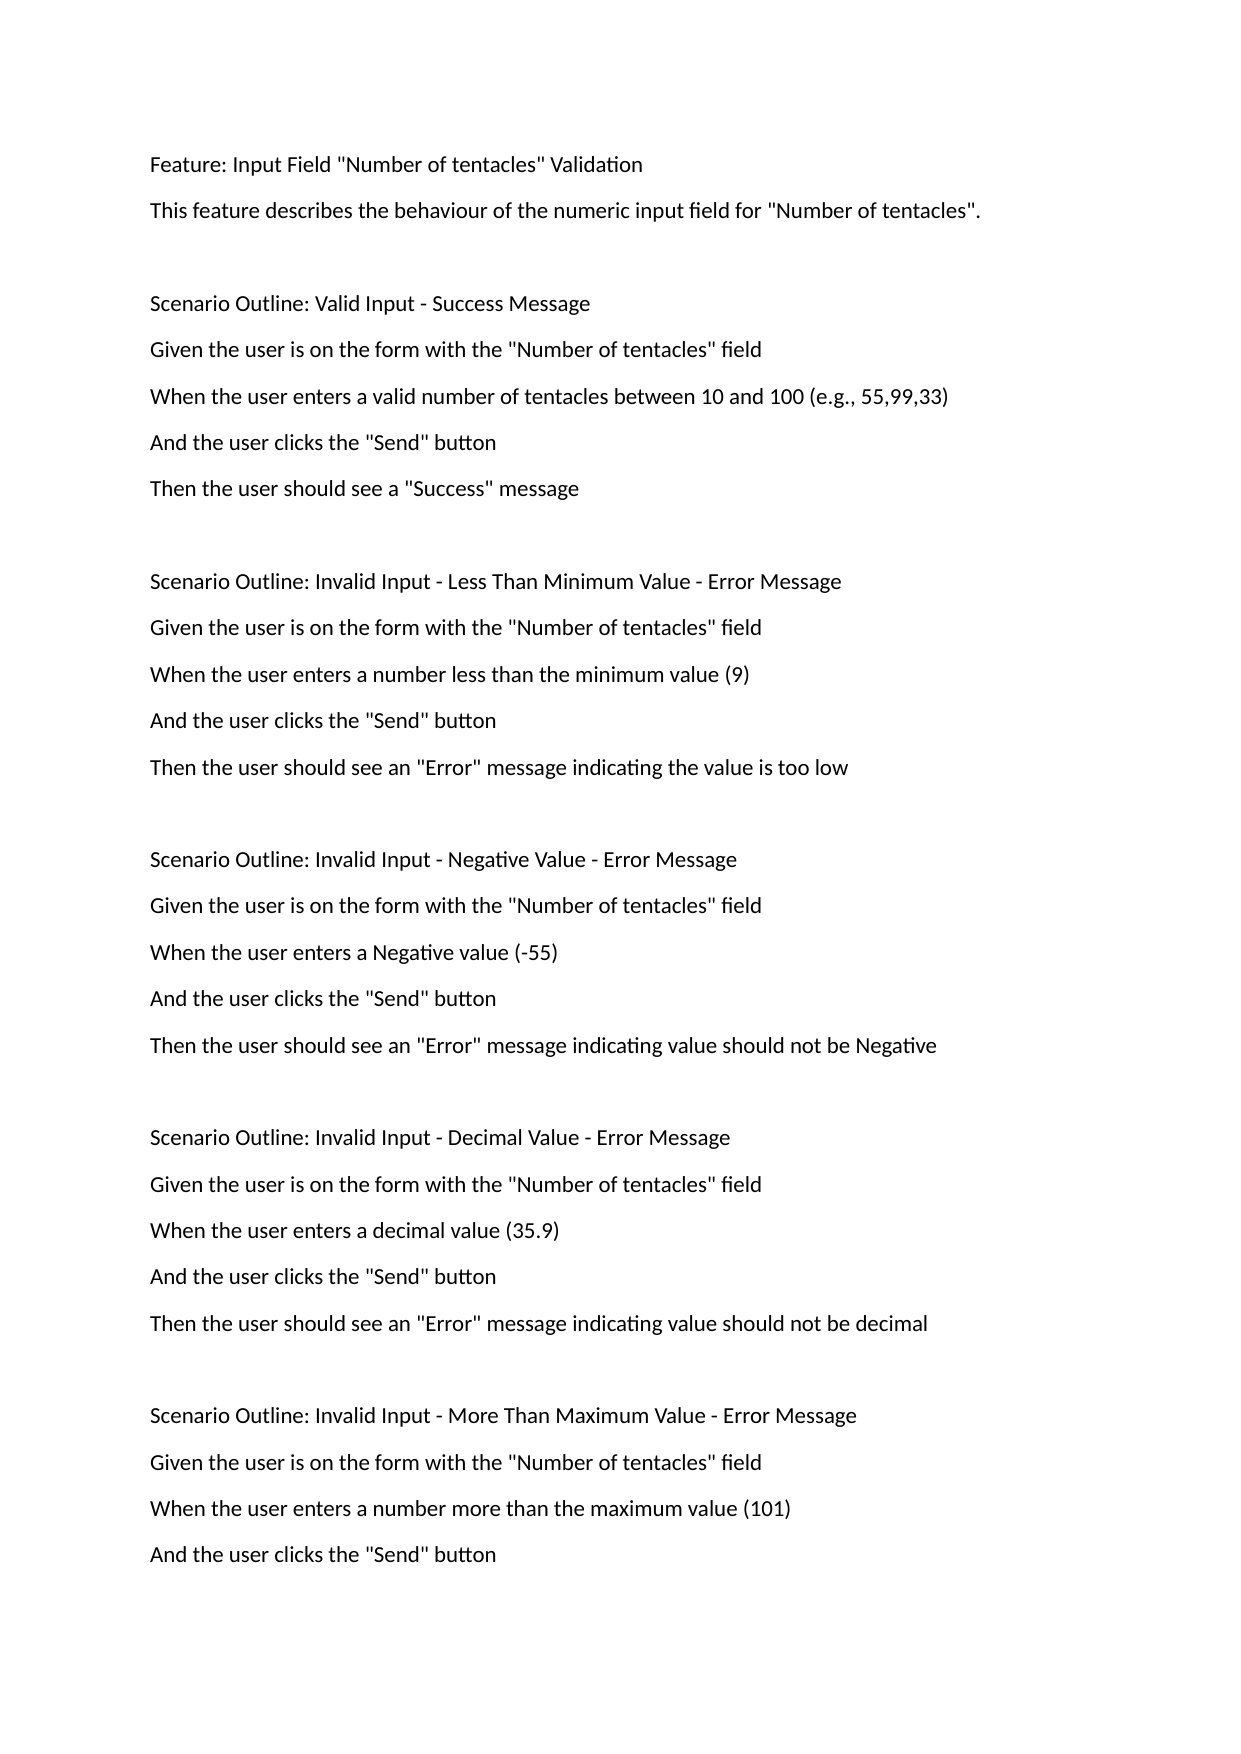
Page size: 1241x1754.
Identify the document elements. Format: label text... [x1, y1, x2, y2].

text When the user enters a number less than the minimum value (9) [150, 660, 1090, 688]
text Given the user is on the form with the "Number of tentacles" field [150, 892, 1090, 920]
text When the user enters a Negative value (-55) [150, 938, 1090, 966]
text When the user enters a decimal value (35.9) [150, 1216, 1090, 1244]
text Feature: Input Field "Number of tentacles" Validation [150, 150, 1090, 178]
text Given the user is on the form with the "Number of tentacles" field [150, 335, 1090, 363]
text And the user clicks the "Send" button [150, 428, 1090, 456]
text When the user enters a number more than the maximum value (101) [150, 1494, 1090, 1522]
text Scenario Outline: Invalid Input - Negative Value - Error Message [150, 845, 1090, 873]
text Then the user should see an "Error" message indicating the value is too low [150, 753, 1090, 781]
text Then the user should see an "Error" message indicating value should not be Negative [150, 1031, 1090, 1059]
text And the user clicks the "Send" button [150, 984, 1090, 1012]
text And the user clicks the "Send" button [150, 1541, 1090, 1569]
text This feature describes the behaviour of the numeric input field for "Number of tentacles". [150, 196, 1090, 224]
text When the user enters a valid number of tentacles between 10 and 100 (e.g., 55,99,33) [150, 382, 1090, 410]
text Scenario Outline: Valid Input - Success Message [150, 289, 1090, 317]
text Scenario Outline: Invalid Input - Less Than Minimum Value - Error Message [150, 567, 1090, 595]
text Given the user is on the form with the "Number of tentacles" field [150, 613, 1090, 642]
text Given the user is on the form with the "Number of tentacles" field [150, 1448, 1090, 1476]
text Scenario Outline: Invalid Input - More Than Maximum Value - Error Message [150, 1402, 1090, 1429]
text Given the user is on the form with the "Number of tentacles" field [150, 1170, 1090, 1198]
text And the user clicks the "Send" button [150, 706, 1090, 734]
text Scenario Outline: Invalid Input - Decimal Value - Error Message [150, 1123, 1090, 1151]
text And the user clicks the "Send" button [150, 1262, 1090, 1291]
text Then the user should see an "Error" message indicating value should not be decimal [150, 1309, 1090, 1337]
text Then the user should see a "Success" message [150, 474, 1090, 502]
